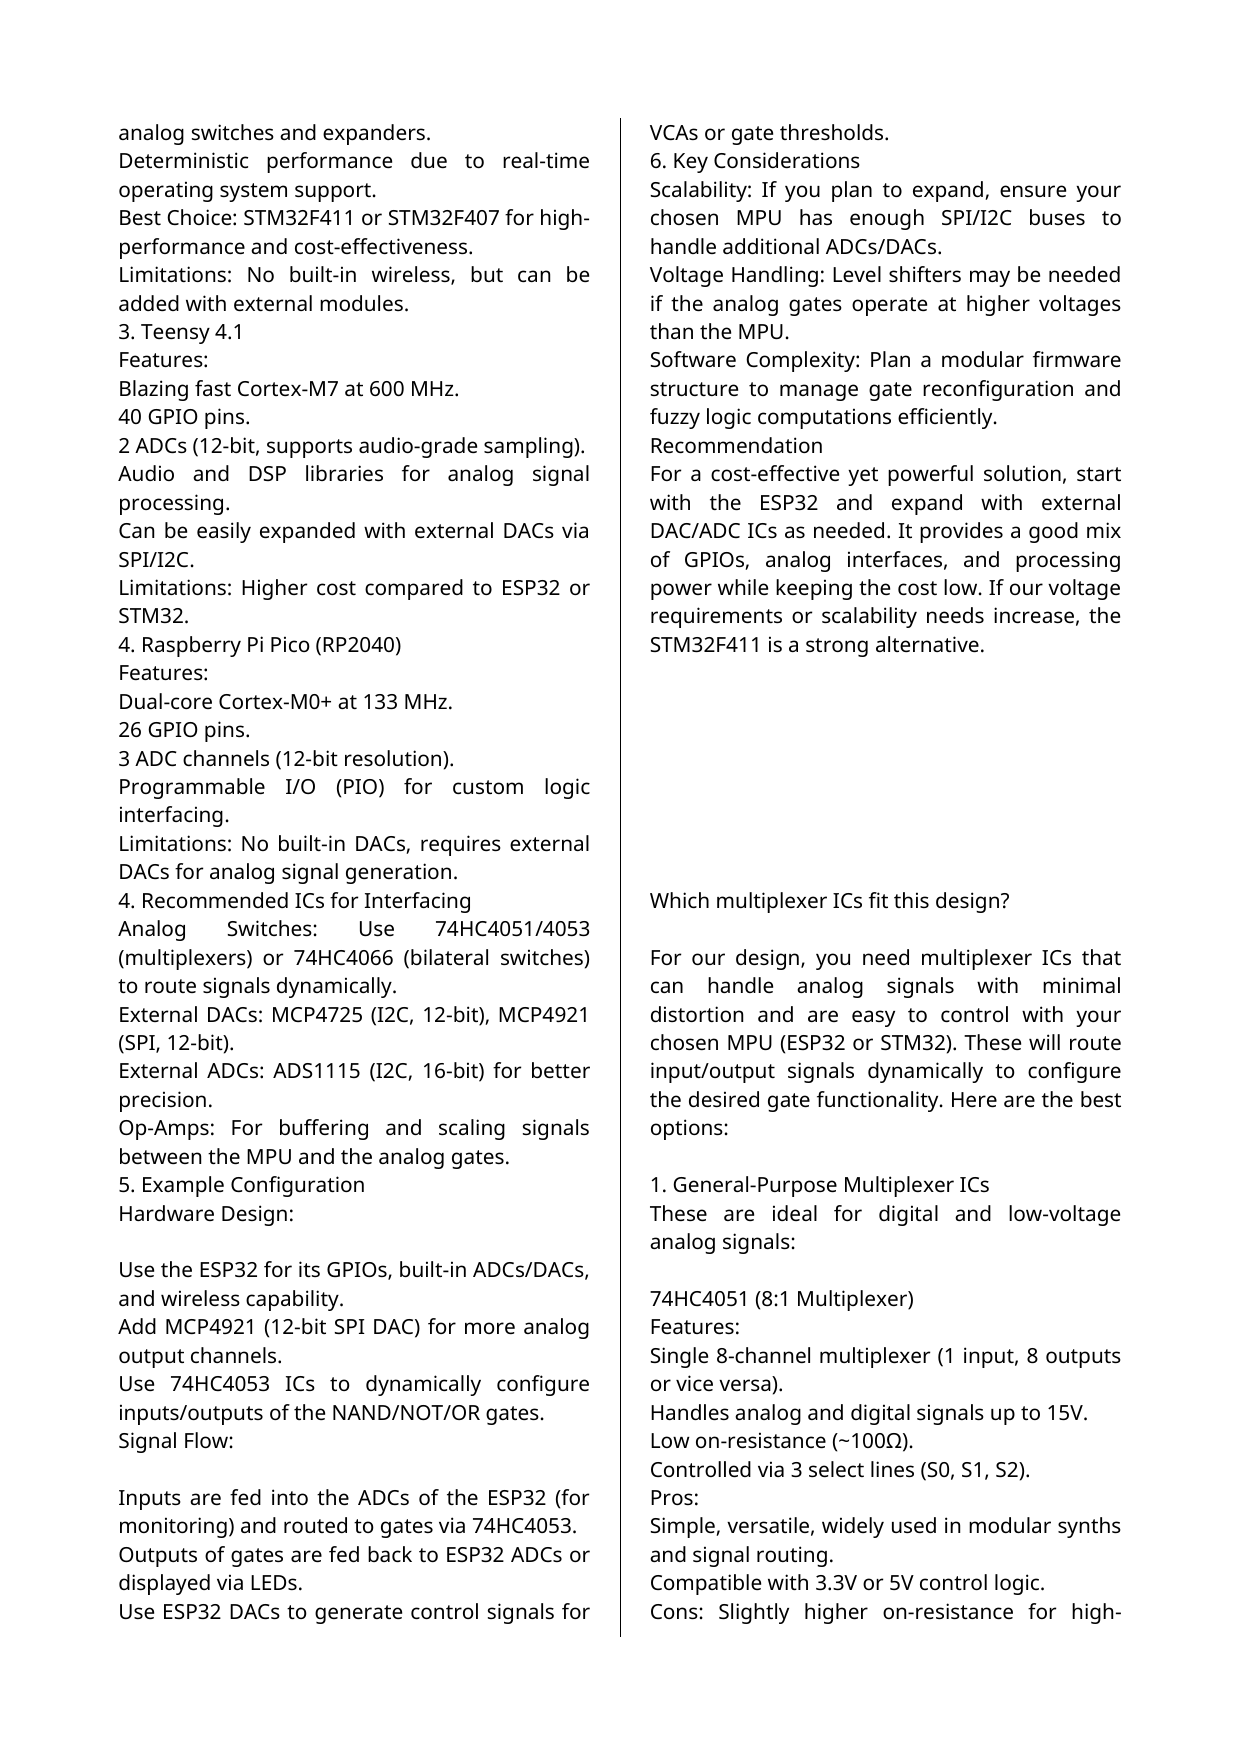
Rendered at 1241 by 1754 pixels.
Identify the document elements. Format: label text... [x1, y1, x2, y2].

text 6. Key Considerations [649, 147, 1122, 175]
text Low on-resistance (~100Ω). [649, 1426, 1122, 1455]
text Software Complexity: Plan a modular firmware structure to manage gate reconfiguration and fuzzy logic computations efficiently. [649, 346, 1122, 431]
text Op-Amps: For buffering and scaling signals between the MPU and the analog gates. [118, 1113, 591, 1170]
text Dual-core Cortex-M0+ at 133 MHz. [118, 687, 591, 715]
text 1. General-Purpose Multiplexer ICs [649, 1170, 1122, 1199]
text 5. Example Configuration [118, 1170, 591, 1199]
text 4. Raspberry Pi Pico (RP2040) [118, 630, 591, 658]
text Limitations: No built-in wireless, but can be added with external modules. [118, 260, 591, 317]
text External DACs: MCP4725 (I2C, 12-bit), MCP4921 (SPI, 12-bit). [118, 1000, 591, 1057]
text VCAs or gate thresholds. [649, 118, 1122, 147]
text Programmable I/O (PIO) for custom logic interfacing. [118, 772, 591, 829]
text Outputs of gates are fed back to ESP32 ADCs or displayed via LEDs. [118, 1540, 591, 1597]
text Best Choice: STM32F411 or STM32F407 for high-performance and cost-effectiveness. [118, 203, 591, 260]
text 2 ADCs (12-bit, supports audio-grade sampling). [118, 431, 591, 459]
text Compatible with 3.3V or 5V control logic. [649, 1568, 1122, 1597]
text Scalability: If you plan to expand, ensure your chosen MPU has enough SPI/I2C buses to handle additional ADCs/DACs. [649, 175, 1122, 260]
text 3 ADC channels (12-bit resolution). [118, 744, 591, 772]
text Analog Switches: Use 74HC4051/4053 (multiplexers) or 74HC4066 (bilateral switches) to route signals dynamically. [118, 914, 591, 1000]
text 40 GPIO pins. [118, 402, 591, 431]
text Signal Flow: [118, 1426, 591, 1455]
text 3. Teensy 4.1 [118, 317, 591, 346]
text 26 GPIO pins. [118, 715, 591, 744]
text Deterministic performance due to real-time operating system support. [118, 147, 591, 203]
text Inputs are fed into the ADCs of the ESP32 (for monitoring) and routed to gates via 74HC4053. [118, 1483, 591, 1540]
text Cons: Slightly higher on-resistance for high- [649, 1597, 1122, 1625]
text Add MCP4921 (12-bit SPI DAC) for more analog output channels. [118, 1312, 591, 1369]
text For a cost-effective yet powerful solution, start with the ESP32 and expand with external DAC/ADC ICs as needed. It provides a good mix of GPIOs, analog interfaces, and processing power while keeping the cost low. If our voltage requirements or scalability needs increase, the STM32F411 is a strong alternative. [649, 459, 1122, 658]
text Use the ESP32 for its GPIOs, built-in ADCs/DACs, and wireless capability. [118, 1256, 591, 1312]
text 74HC4051 (8:1 Multiplexer) [649, 1284, 1122, 1312]
text Which multiplexer ICs fit this design? [649, 886, 1122, 914]
text Pros: [649, 1483, 1122, 1512]
text Use ESP32 DACs to generate control signals for [118, 1597, 591, 1625]
text 4. Recommended ICs for Interfacing [118, 886, 591, 914]
text Limitations: No built-in DACs, requires external DACs for analog signal generation. [118, 829, 591, 886]
text Voltage Handling: Level shifters may be needed if the analog gates operate at higher voltages than the MPU. [649, 260, 1122, 346]
text Audio and DSP libraries for analog signal processing. [118, 459, 591, 516]
text Can be easily expanded with external DACs via SPI/I2C. [118, 516, 591, 573]
text Handles analog and digital signals up to 15V. [649, 1398, 1122, 1426]
text Simple, versatile, widely used in modular synths and signal routing. [649, 1512, 1122, 1568]
text Recommendation [649, 431, 1122, 459]
text Controlled via 3 select lines (S0, S1, S2). [649, 1455, 1122, 1483]
text These are ideal for digital and low-voltage analog signals: [649, 1199, 1122, 1256]
text External ADCs: ADS1115 (I2C, 16-bit) for better precision. [118, 1057, 591, 1113]
text Features: [118, 346, 591, 374]
text For our design, you need multiplexer ICs that can handle analog signals with minimal distortion and are easy to control with your chosen MPU (ESP32 or STM32). These will route input/output signals dynamically to configure the desired gate functionality. Here are the best options: [649, 943, 1122, 1142]
text Single 8-channel multiplexer (1 input, 8 outputs or vice versa). [649, 1341, 1122, 1398]
text Blazing fast Cortex-M7 at 600 MHz. [118, 374, 591, 402]
text Limitations: Higher cost compared to ESP32 or STM32. [118, 573, 591, 630]
text Use 74HC4053 ICs to dynamically configure inputs/outputs of the NAND/NOT/OR gates. [118, 1369, 591, 1426]
text Features: [118, 658, 591, 687]
text Hardware Design: [118, 1199, 591, 1227]
text Features: [649, 1312, 1122, 1341]
text analog switches and expanders. [118, 118, 591, 147]
